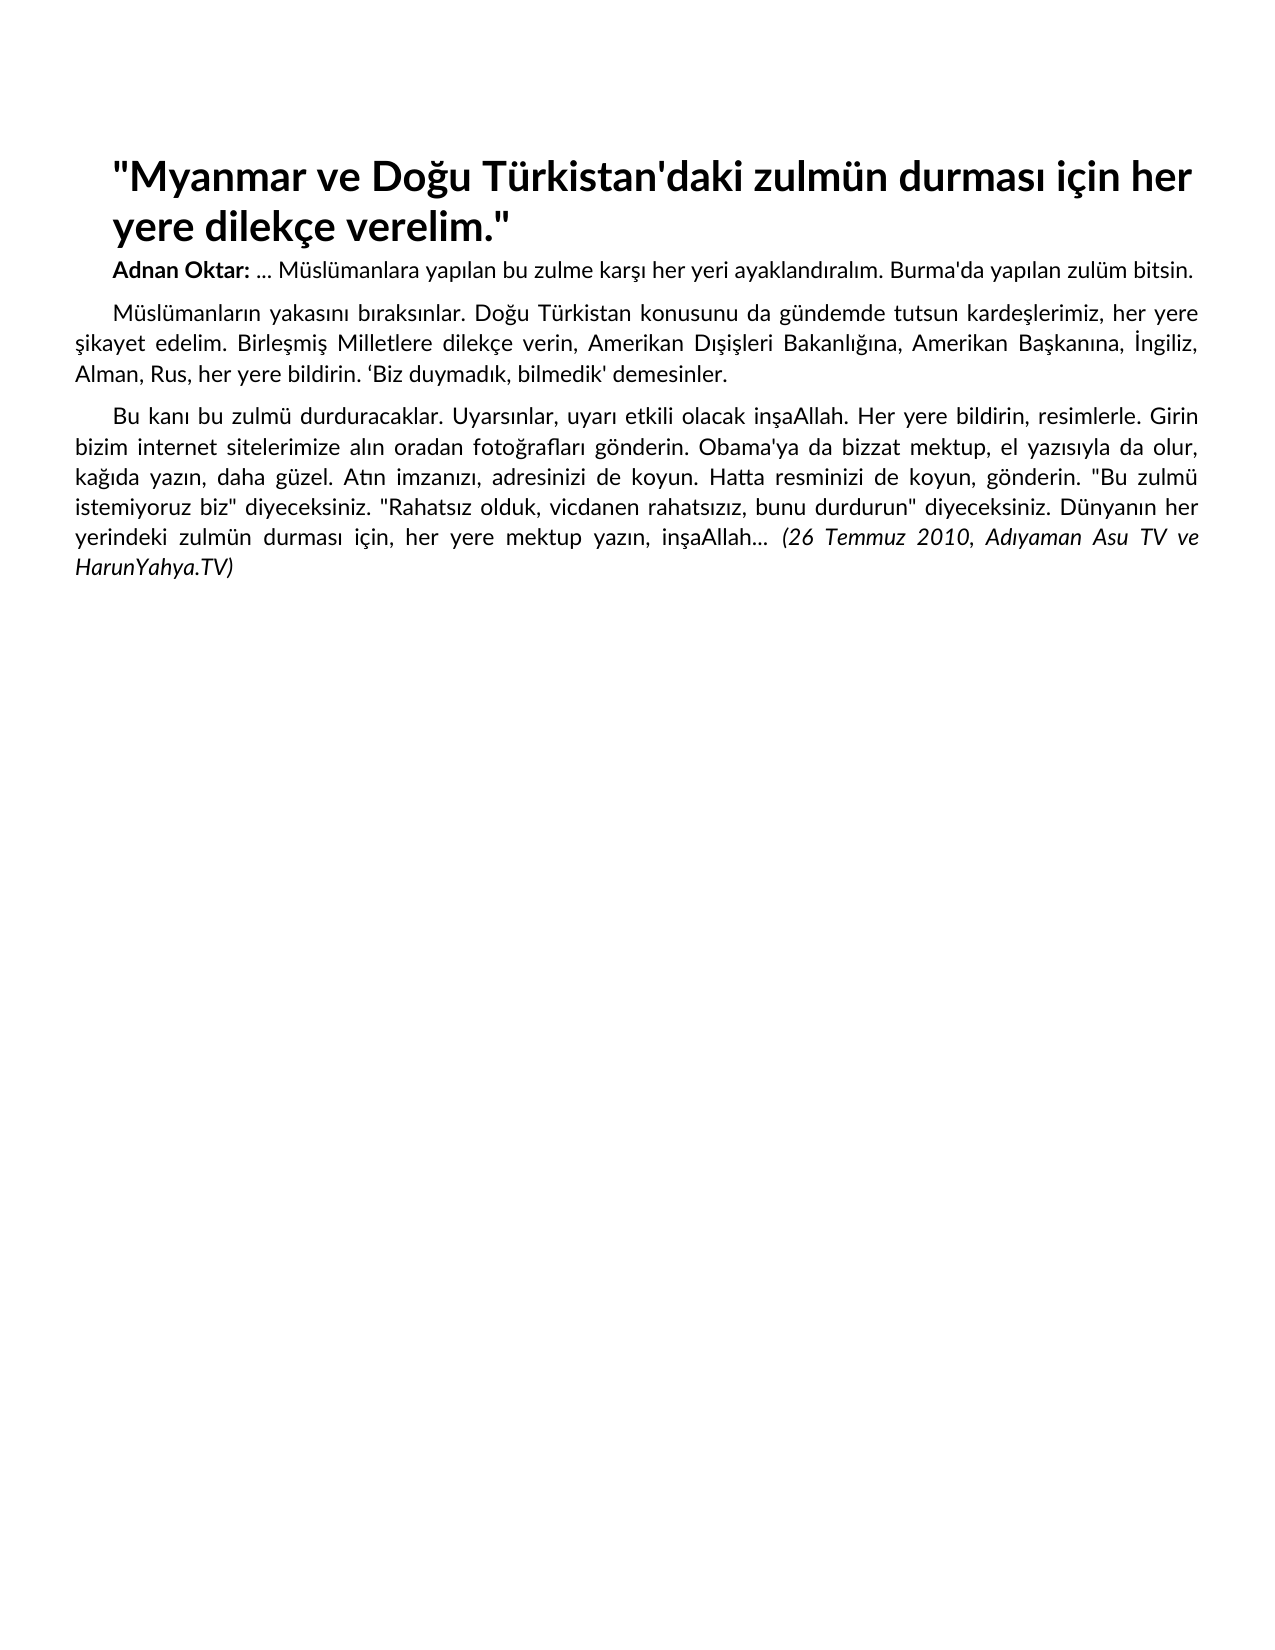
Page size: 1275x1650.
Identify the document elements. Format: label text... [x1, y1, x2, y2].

subtitle "Myanmar ve Doğu Türkistan'daki zulmün durması için her yere dilekçe verelim." [112, 150, 1200, 250]
text Bu kanı bu zulmü durduracaklar. Uyarsınlar, uyarı etkili olacak inşaAllah. Her yere bildirin, resimlerle. Girin bizim internet sitelerimize alın oradan fotoğrafları gönderin. Obama'ya da bizzat mektup, el yazısıyla da olur, kağıda yazın, daha güzel. Atın imzanızı, adresinizi de koyun. Hatta resminizi de koyun, gönderin. "Bu zulmü istemiyoruz biz" diyeceksiniz. "Rahatsız olduk, vicdanen rahatsızız, bunu durdurun" diyeceksiniz. Dünyanın her yerindeki zulmün durması için, her yere mektup yazın, inşaAllah... (26 Temmuz 2010, Adıyaman Asu TV ve HarunYahya.TV) [75, 402, 1200, 581]
text Müslümanların yakasını bıraksınlar. Doğu Türkistan konusunu da gündemde tutsun kardeşlerimiz, her yere şikayet edelim. Birleşmiş Milletlere dilekçe verin, Amerikan Dışişleri Bakanlığına, Amerikan Başkanına, İngiliz, Alman, Rus, her yere bildirin. ‘Biz duymadık, bilmedik' demesinler. [75, 299, 1200, 387]
text Adnan Oktar: ... Müslümanlara yapılan bu zulme karşı her yeri ayaklandıralım. Burma'da yapılan zulüm bitsin. [75, 256, 1200, 284]
